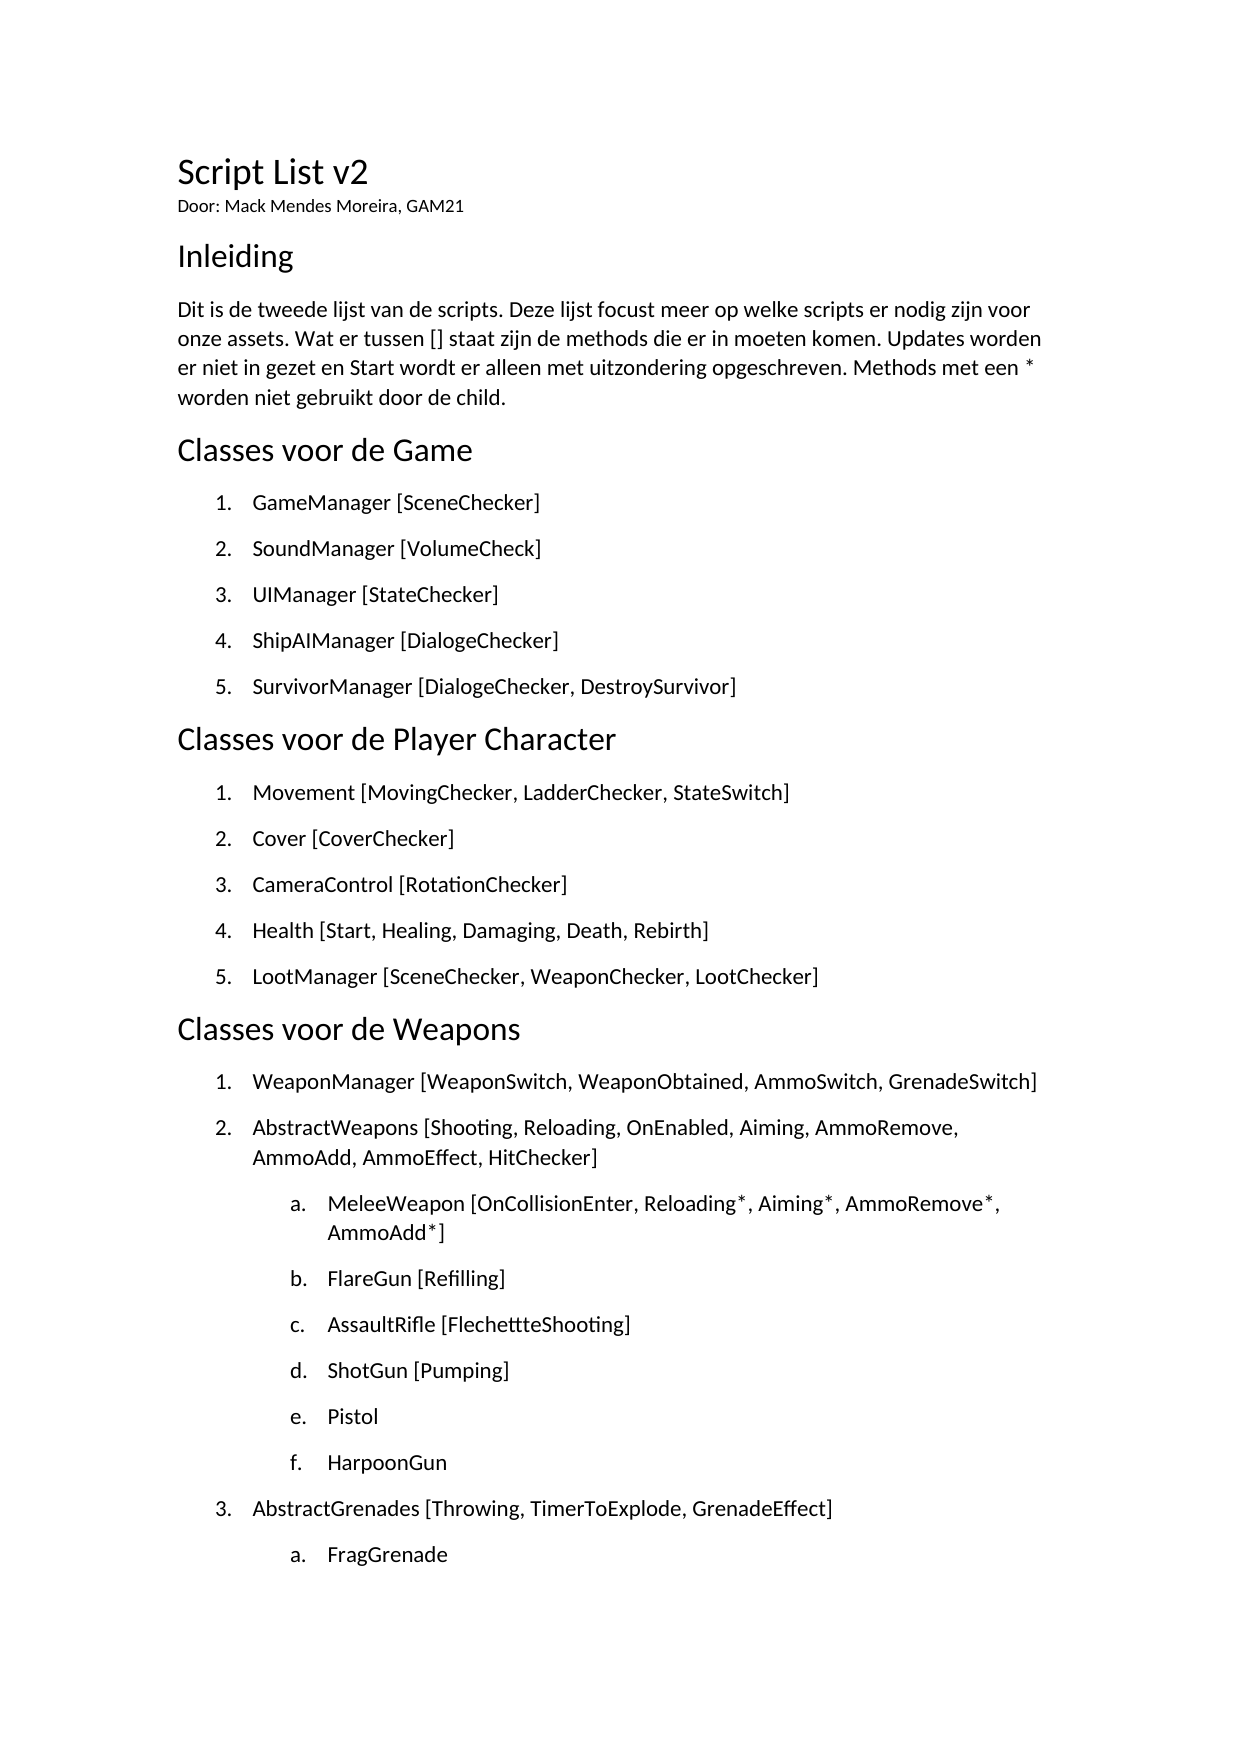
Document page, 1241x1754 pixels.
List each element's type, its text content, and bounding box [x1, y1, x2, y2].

text Script List v2 Door: Mack Mendes Moreira, GAM21 [177, 148, 1063, 217]
list AbstractGrenades [Throwing, TimerToExplode, GrenadeEffect] [215, 1494, 1063, 1522]
list SoundManager [VolumeCheck] [215, 534, 1063, 562]
list SurvivorManager [DialogeChecker, DestroySurvivor] [215, 672, 1063, 700]
list Movement [MovingChecker, LadderChecker, StateSwitch] [215, 778, 1063, 806]
text Classes voor de Player Character [177, 718, 1063, 759]
list Health [Start, Healing, Damaging, Death, Rebirth] [215, 916, 1063, 944]
list AbstractWeapons [Shooting, Reloading, OnEnabled, Aiming, AmmoRemove, AmmoAdd, AmmoEffect, HitChecker] [215, 1113, 1063, 1171]
list CameraControl [RotationChecker] [215, 870, 1063, 898]
list Cover [CoverChecker] [215, 824, 1063, 852]
text Inleiding [177, 235, 1063, 276]
list Pistol [290, 1402, 1063, 1430]
list GameManager [SceneChecker] [215, 488, 1063, 516]
list FlareGun [Refilling] [290, 1264, 1063, 1292]
list LootManager [SceneChecker, WeaponChecker, LootChecker] [215, 962, 1063, 990]
list ShotGun [Pumping] [290, 1356, 1063, 1384]
list FragGrenade [290, 1541, 1063, 1568]
text Classes voor de Game [177, 429, 1063, 469]
list HarpoonGun [290, 1448, 1063, 1476]
text Dit is de tweede lijst van de scripts. Deze lijst focust meer op welke scripts er nodig zijn voor onze assets. Wat er tussen [] staat zijn de methods die er in moeten komen. Updates worden er niet in gezet en Start wordt er alleen met uitzondering opgeschreven. Methods met een * worden niet gebruikt door de child. [177, 295, 1063, 411]
list ShipAIManager [DialogeChecker] [215, 626, 1063, 654]
text Classes voor de Weapons [177, 1008, 1063, 1049]
list UIManager [StateChecker] [215, 580, 1063, 608]
list WeaponManager [WeaponSwitch, WeaponObtained, AmmoSwitch, GrenadeSwitch] [215, 1067, 1063, 1095]
list AssaultRifle [FlechettteShooting] [290, 1310, 1063, 1338]
list MeleeWeapon [OnCollisionEnter, Reloading*, Aiming*, AmmoRemove*, AmmoAdd*] [290, 1189, 1063, 1246]
